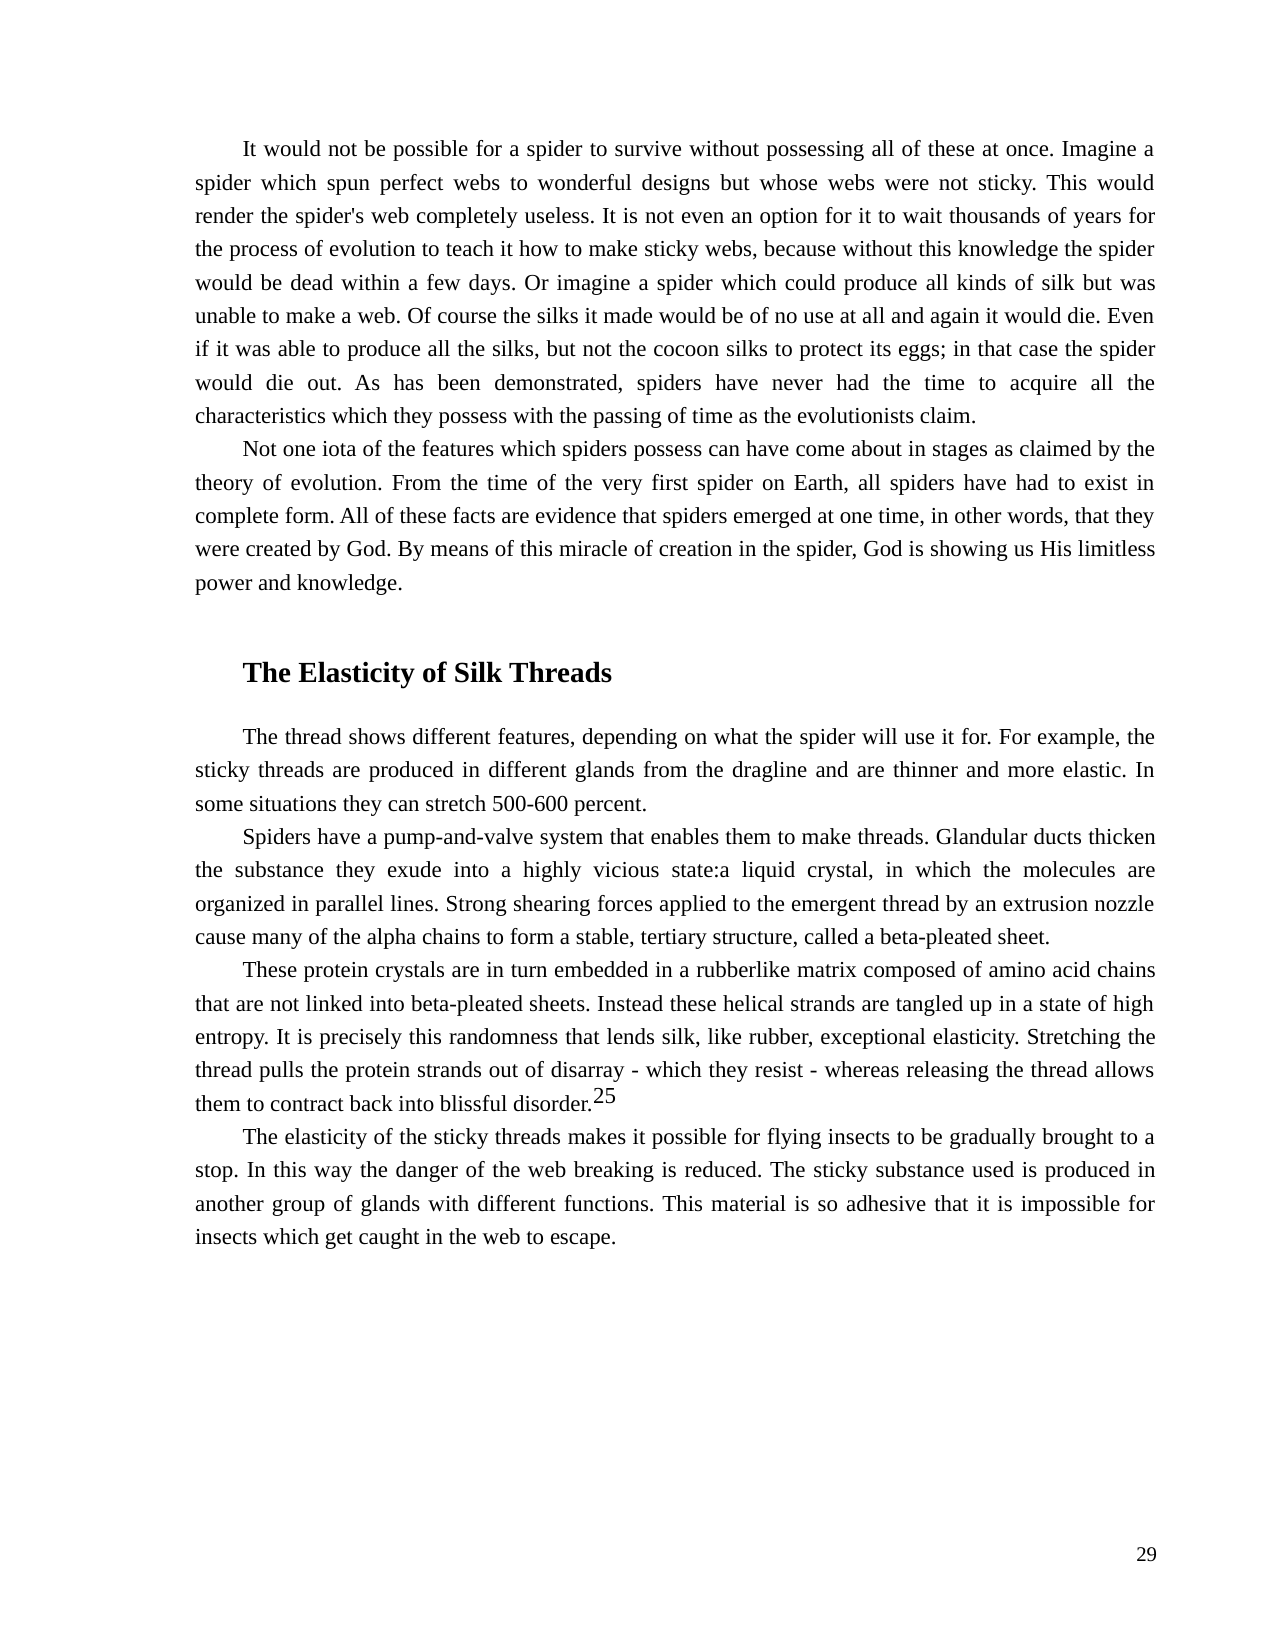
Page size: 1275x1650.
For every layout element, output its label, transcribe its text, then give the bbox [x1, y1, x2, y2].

text The elasticity of the sticky threads makes it possible for flying insects to be gradually brought to a stop. In this way the danger of the web breaking is reduced. The sticky substance used is produced in another group of glands with different functions. This material is so adhesive that it is impossible for insects which get caught in the web to escape. [195, 1118, 1157, 1251]
text These protein crystals are in turn embedded in a rubberlike matrix composed of amino acid chains that are not linked into beta-pleated sheets. Instead these helical strands are tangled up in a state of high entropy. It is precisely this randomness that lends silk, like rubber, exceptional elasticity. Stretching the thread pulls the protein strands out of disarray - which they resist - whereas releasing the thread allows them to contract back into blissful disorder.25 [195, 951, 1157, 1118]
text The thread shows different features, depending on what the spider will use it for. For example, the sticky threads are produced in different glands from the dragline and are thinner and more elastic. In some situations they can stretch 500-600 percent. [195, 718, 1157, 818]
text Not one iota of the features which spiders possess can have come about in stages as claimed by the theory of evolution. From the time of the very first spider on Earth, all spiders have had to exist in complete form. All of these facts are evidence that spiders emerged at one time, in other words, that they were created by God. By means of this miracle of creation in the spider, God is showing us His limitless power and knowledge. [195, 430, 1157, 597]
text It would not be possible for a spider to survive without possessing all of these at once. Imagine a spider which spun perfect webs to wonderful designs but whose webs were not sticky. This would render the spider's web completely useless. It is not even an option for it to wait thousands of years for the process of evolution to teach it how to make sticky webs, because without this knowledge the spider would be dead within a few days. Or imagine a spider which could produce all kinds of silk but was unable to make a web. Of course the silks it made would be of no use at all and again it would die. Even if it was able to produce all the silks, but not the cocoon silks to protect its eggs; in that case the spider would die out. As has been demonstrated, spiders have never had the time to acquire all the characteristics which they possess with the passing of time as the evolutionists claim. [195, 130, 1157, 430]
text The Elasticity of Silk Threads [195, 655, 1157, 688]
text Spiders have a pump-and-valve system that enables them to make threads. Glandular ducts thicken the substance they exude into a highly vicious state:a liquid crystal, in which the molecules are organized in parallel lines. Strong shearing forces applied to the emergent thread by an extrusion nozzle cause many of the alpha chains to form a stable, tertiary structure, called a beta-pleated sheet. [195, 818, 1157, 951]
